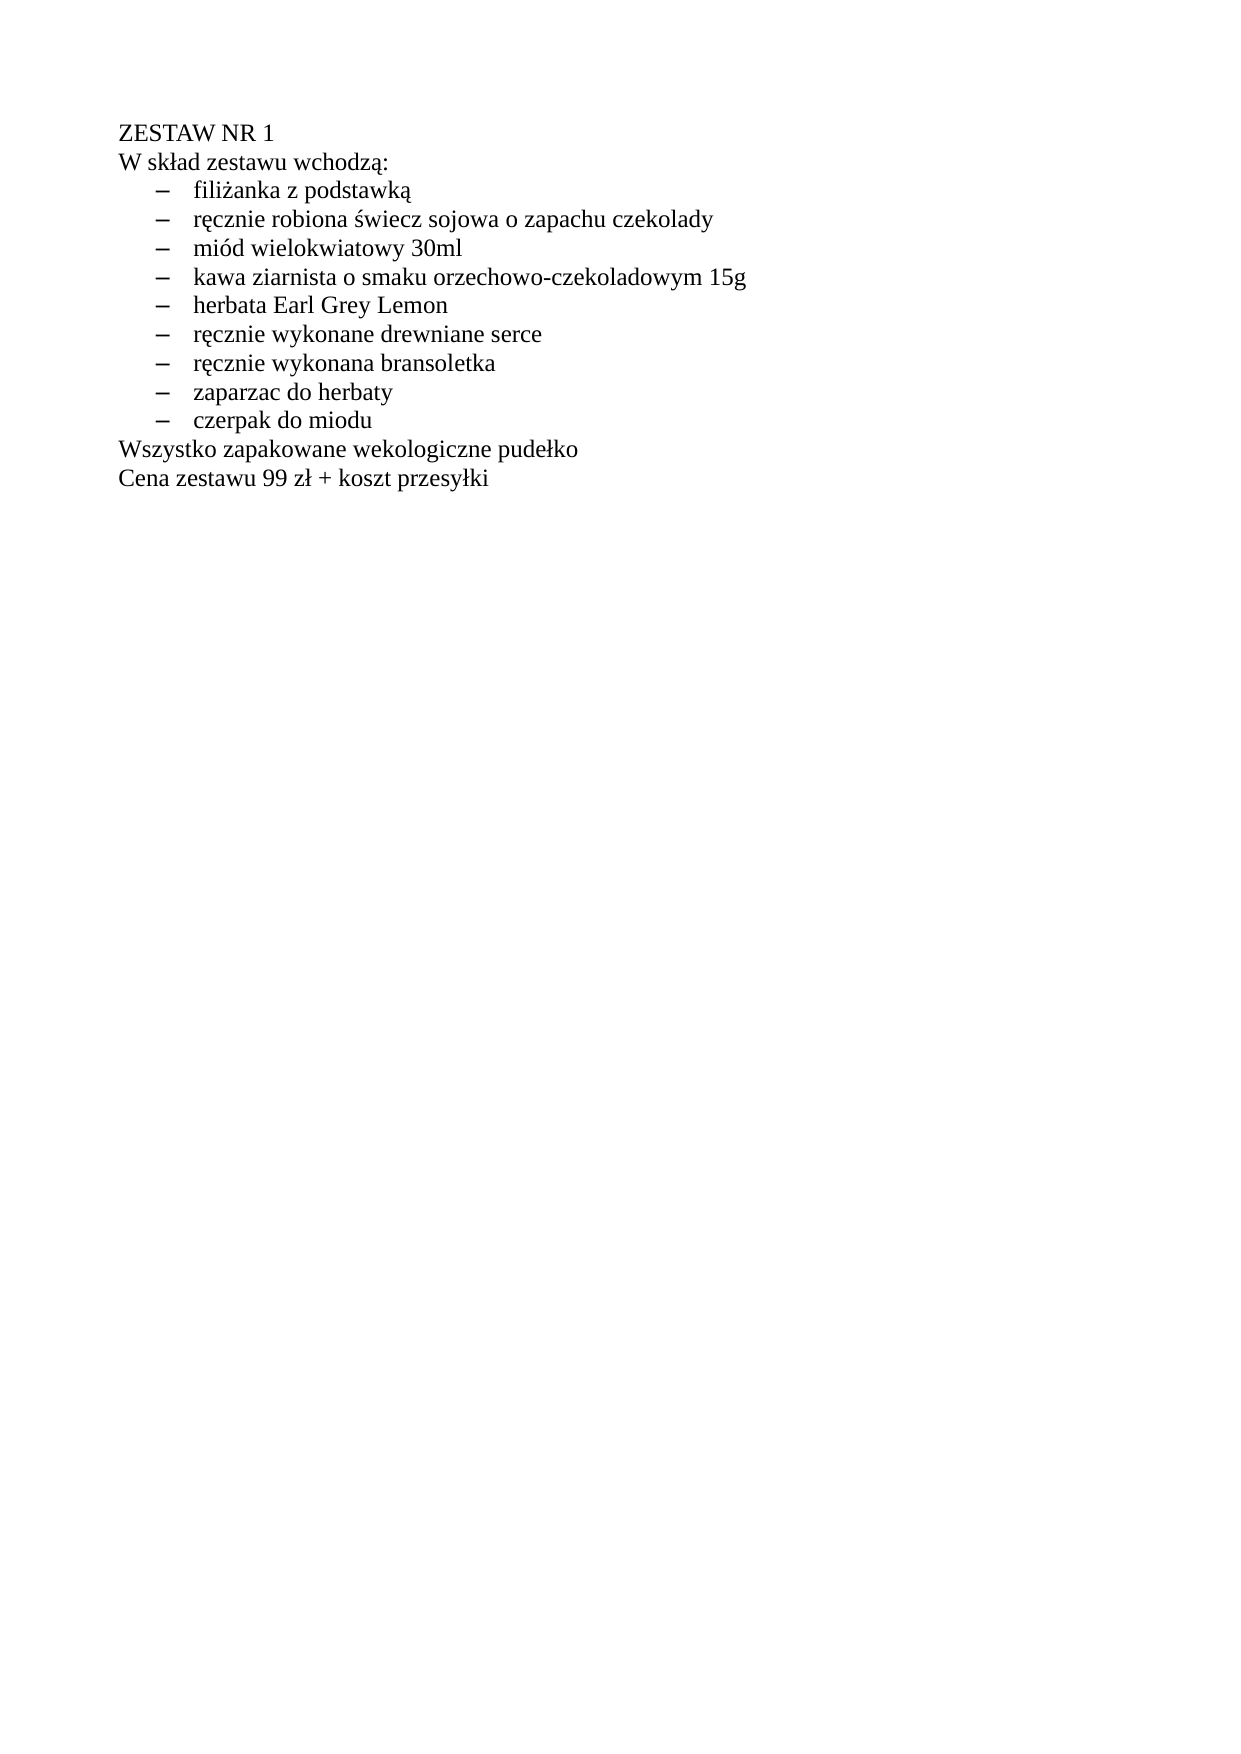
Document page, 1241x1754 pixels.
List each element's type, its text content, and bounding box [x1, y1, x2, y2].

list zaparzac do herbaty [156, 377, 1122, 406]
text W skład zestawu wchodzą: [118, 147, 1122, 176]
text ZESTAW NR 1 [118, 118, 1122, 147]
text Cena zestawu 99 zł + koszt przesyłki [118, 463, 1122, 492]
list herbata Earl Grey Lemon [156, 291, 1122, 319]
list ręcznie wykonane drewniane serce [156, 319, 1122, 348]
list ręcznie wykonana bransoletka [156, 348, 1122, 377]
list kawa ziarnista o smaku orzechowo-czekoladowym 15g [156, 262, 1122, 291]
list ręcznie robiona świecz sojowa o zapachu czekolady [156, 204, 1122, 233]
text Wszystko zapakowane wekologiczne pudełko [118, 434, 1122, 463]
list czerpak do miodu [156, 406, 1122, 434]
list miód wielokwiatowy 30ml [156, 233, 1122, 262]
list filiżanka z podstawką [156, 176, 1122, 204]
